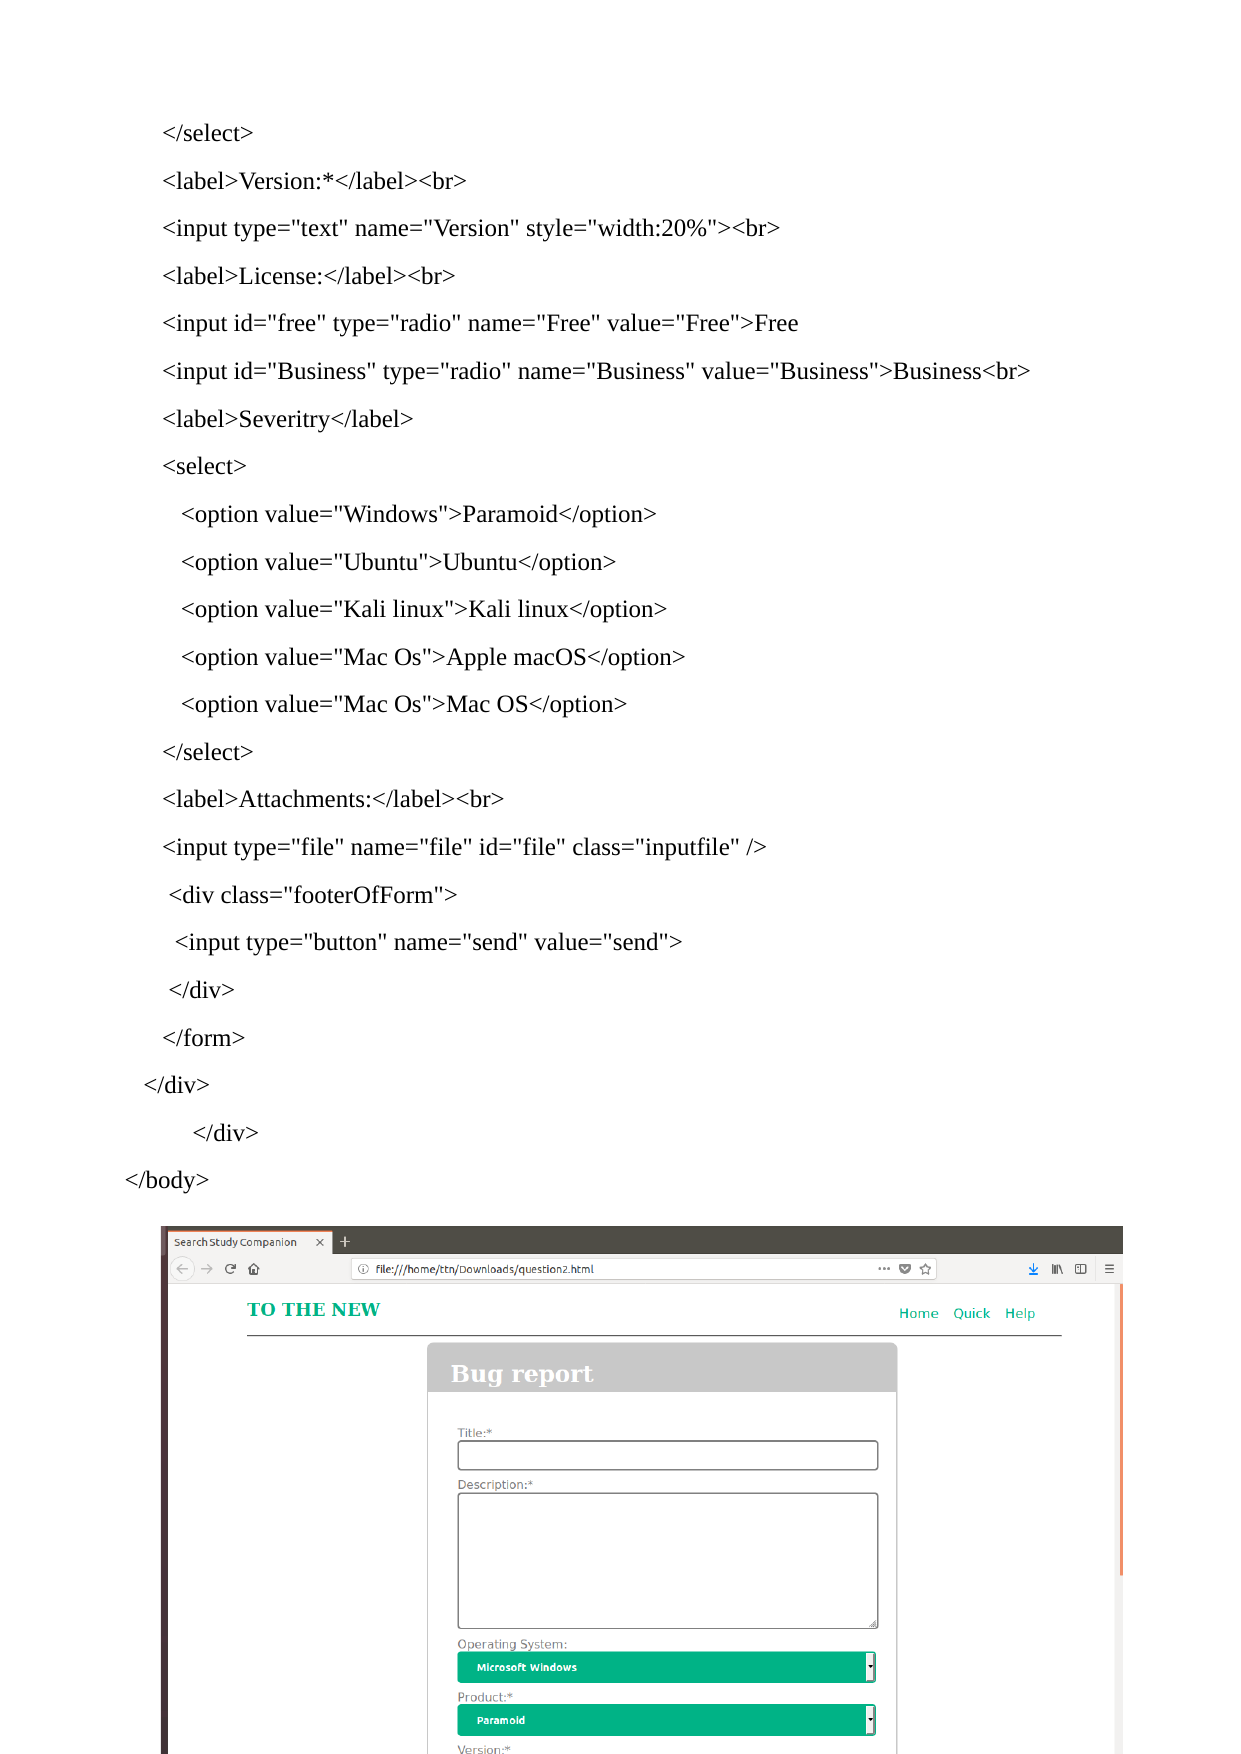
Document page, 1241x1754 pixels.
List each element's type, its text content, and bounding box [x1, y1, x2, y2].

text <input type="text" name="Version" style="width:20%"><br> [118, 213, 1122, 242]
text <option value="Mac Os">Apple macOS</option> [118, 642, 1122, 671]
text <input type="button" name="send" value="send"> [118, 927, 1122, 956]
text <label>Attachments:</label><br> [118, 784, 1122, 813]
text </form> [118, 1023, 1122, 1051]
text </select> [118, 737, 1122, 766]
text </div> [118, 1118, 1122, 1147]
text <input type="file" name="file" id="file" class="inputfile" /> [118, 832, 1122, 861]
text </div> [118, 1070, 1122, 1099]
text <div class="footerOfForm"> [118, 880, 1122, 908]
text <input id="Business" type="radio" name="Business" value="Business">Business<br> [118, 356, 1122, 385]
text <label>Version:*</label><br> [118, 166, 1122, 194]
text <option value="Windows">Paramoid</option> [118, 499, 1122, 528]
picture [160, 1226, 1109, 1754]
text </div> [118, 975, 1122, 1004]
text <option value="Ubuntu">Ubuntu</option> [118, 547, 1122, 575]
text <option value="Kali linux">Kali linux</option> [118, 594, 1122, 623]
text </select> [118, 118, 1122, 147]
text <label>Severitry</label> [118, 404, 1122, 432]
text <input id="free" type="radio" name="Free" value="Free">Free [118, 308, 1122, 337]
text </body> [118, 1165, 1122, 1194]
text <label>License:</label><br> [118, 261, 1122, 290]
text <select> [118, 451, 1122, 480]
text <option value="Mac Os">Mac OS</option> [118, 689, 1122, 718]
